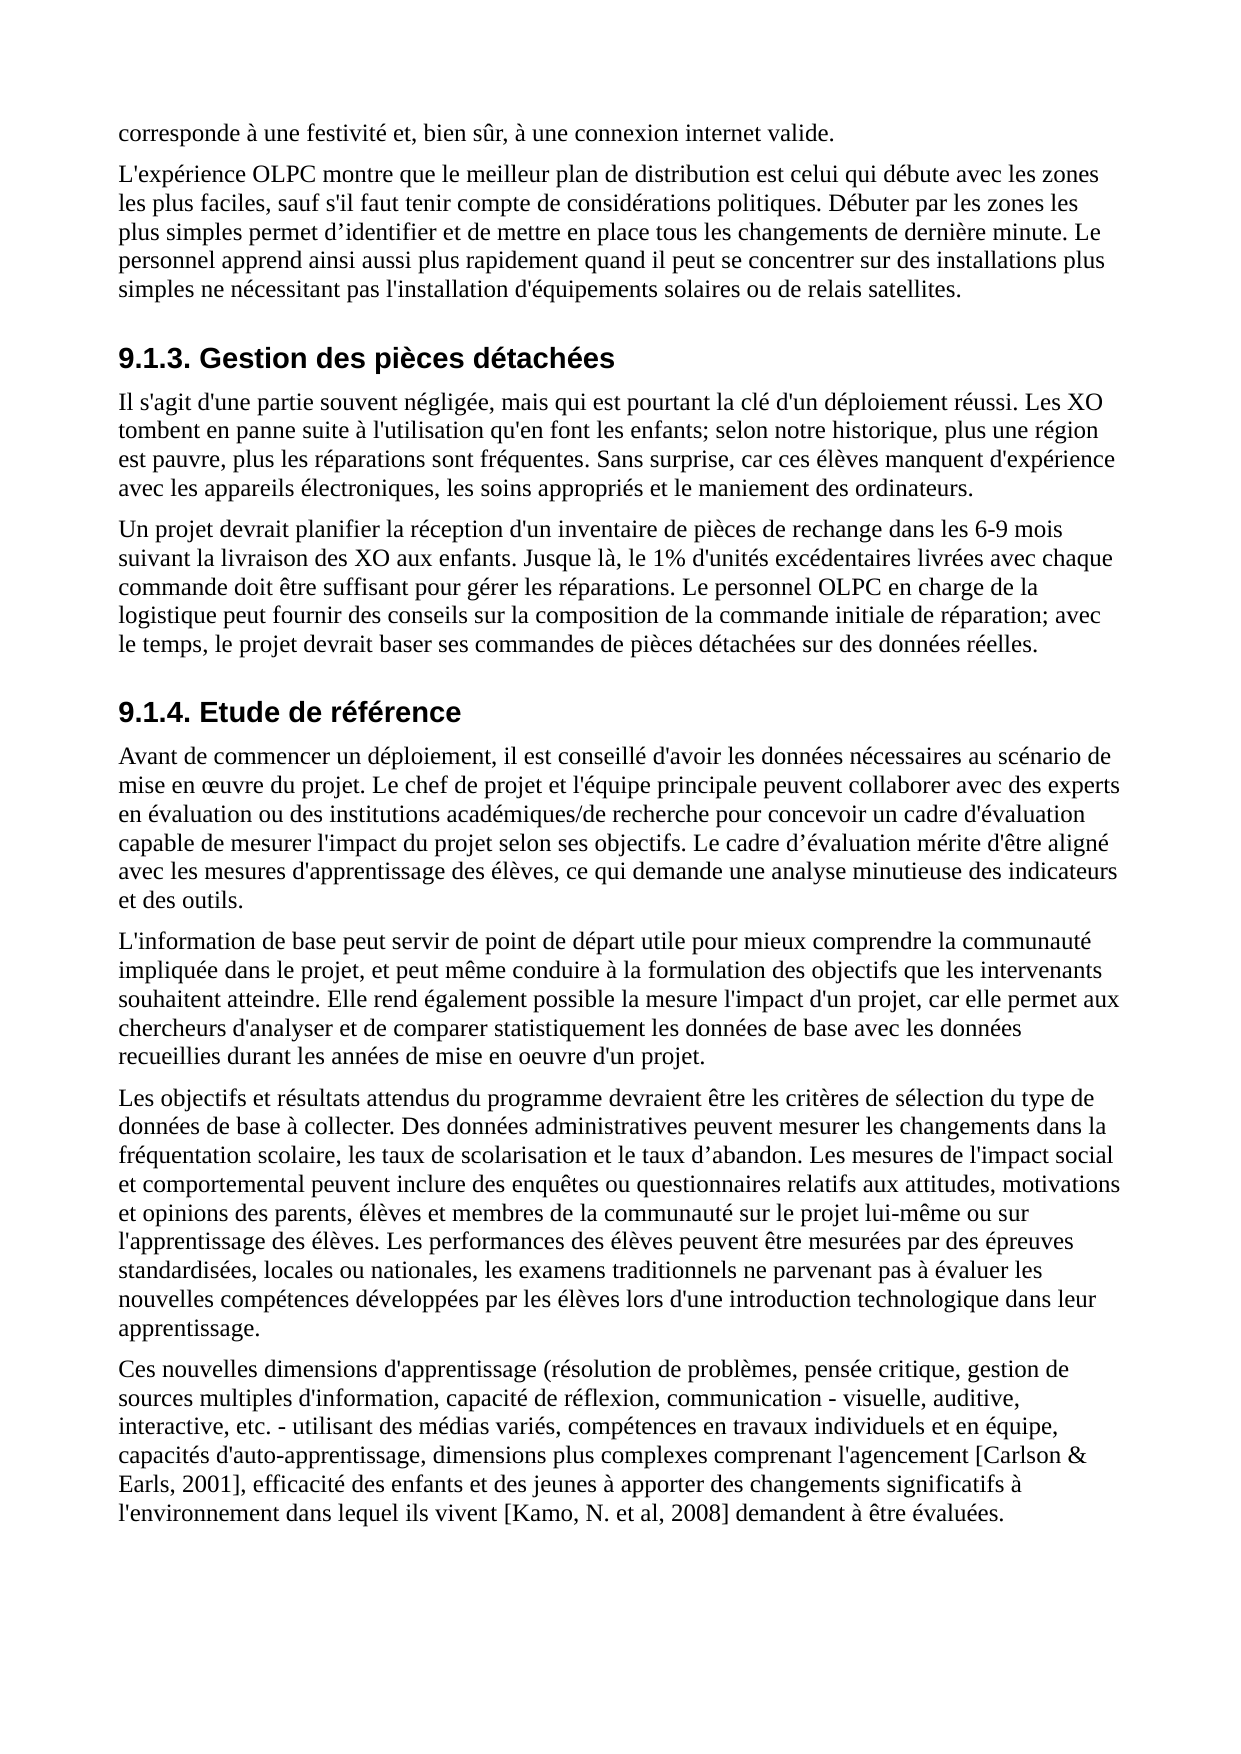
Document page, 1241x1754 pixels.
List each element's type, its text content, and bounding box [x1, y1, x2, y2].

text Ces nouvelles dimensions d'apprentissage (résolution de problèmes, pensée critique, gestion de sources multiples d'information, capacité de réflexion, communication - visuelle, auditive, interactive, etc. - utilisant des médias variés, compétences en travaux individuels et en équipe, capacités d'auto-apprentissage, dimensions plus complexes comprenant l'agencement [Carlson & Earls, 2001], efficacité des enfants et des jeunes à apporter des changements significatifs à l'environnement dans lequel ils vivent [Kamo, N. et al, 2008] demandent à être évaluées. [118, 1354, 1122, 1526]
text Les objectifs et résultats attendus du programme devraient être les critères de sélection du type de données de base à collecter. Des données administratives peuvent mesurer les changements dans la fréquentation scolaire, les taux de scolarisation et le taux d’abandon. Les mesures de l'impact social et comportemental peuvent inclure des enquêtes ou questionnaires relatifs aux attitudes, motivations et opinions des parents, élèves et membres de la communauté sur le projet lui-même ou sur l'apprentissage des élèves. Les performances des élèves peuvent être mesurées par des épreuves standardisées, locales ou nationales, les examens traditionnels ne parvenant pas à évaluer les nouvelles compétences développées par les élèves lors d'une introduction technologique dans leur apprentissage. [118, 1083, 1122, 1341]
subtitle Etude de référence [118, 695, 1122, 729]
text L'information de base peut servir de point de départ utile pour mieux comprendre la communauté impliquée dans le projet, et peut même conduire à la formulation des objectifs que les intervenants souhaitent atteindre. Elle rend également possible la mesure l'impact d'un projet, car elle permet aux chercheurs d'analyser et de comparer statistiquement les données de base avec les données recueillies durant les années de mise en oeuvre d'un projet. [118, 926, 1122, 1070]
subtitle Gestion des pièces détachées [118, 341, 1122, 374]
text L'expérience OLPC montre que le meilleur plan de distribution est celui qui débute avec les zones les plus faciles, sauf s'il faut tenir compte de considérations politiques. Débuter par les zones les plus simples permet d’identifier et de mettre en place tous les changements de dernière minute. Le personnel apprend ainsi aussi plus rapidement quand il peut se concentrer sur des installations plus simples ne nécessitant pas l'installation d'équipements solaires ou de relais satellites. [118, 159, 1122, 303]
text Un projet devrait planifier la réception d'un inventaire de pièces de rechange dans les 6-9 mois suivant la livraison des XO aux enfants. Jusque là, le 1% d'unités excédentaires livrées avec chaque commande doit être suffisant pour gérer les réparations. Le personnel OLPC en charge de la logistique peut fournir des conseils sur la composition de la commande initiale de réparation; avec le temps, le projet devrait baser ses commandes de pièces détachées sur des données réelles. [118, 514, 1122, 658]
text Il s'agit d'une partie souvent négligée, mais qui est pourtant la clé d'un déploiement réussi. Les XO tombent en panne suite à l'utilisation qu'en font les enfants; selon notre historique, plus une région est pauvre, plus les réparations sont fréquentes. Sans surprise, car ces élèves manquent d'expérience avec les appareils électroniques, les soins appropriés et le maniement des ordinateurs. [118, 387, 1122, 502]
text Avant de commencer un déploiement, il est conseillé d'avoir les données nécessaires au scénario de mise en œuvre du projet. Le chef de projet et l'équipe principale peuvent collaborer avec des experts en évaluation ou des institutions académiques/de recherche pour concevoir un cadre d'évaluation capable de mesurer l'impact du projet selon ses objectifs. Le cadre d’évaluation mérite d'être aligné avec les mesures d'apprentissage des élèves, ce qui demande une analyse minutieuse des indicateurs et des outils. [118, 741, 1122, 914]
text corresponde à une festivité et, bien sûr, à une connexion internet valide. [118, 118, 1122, 147]
